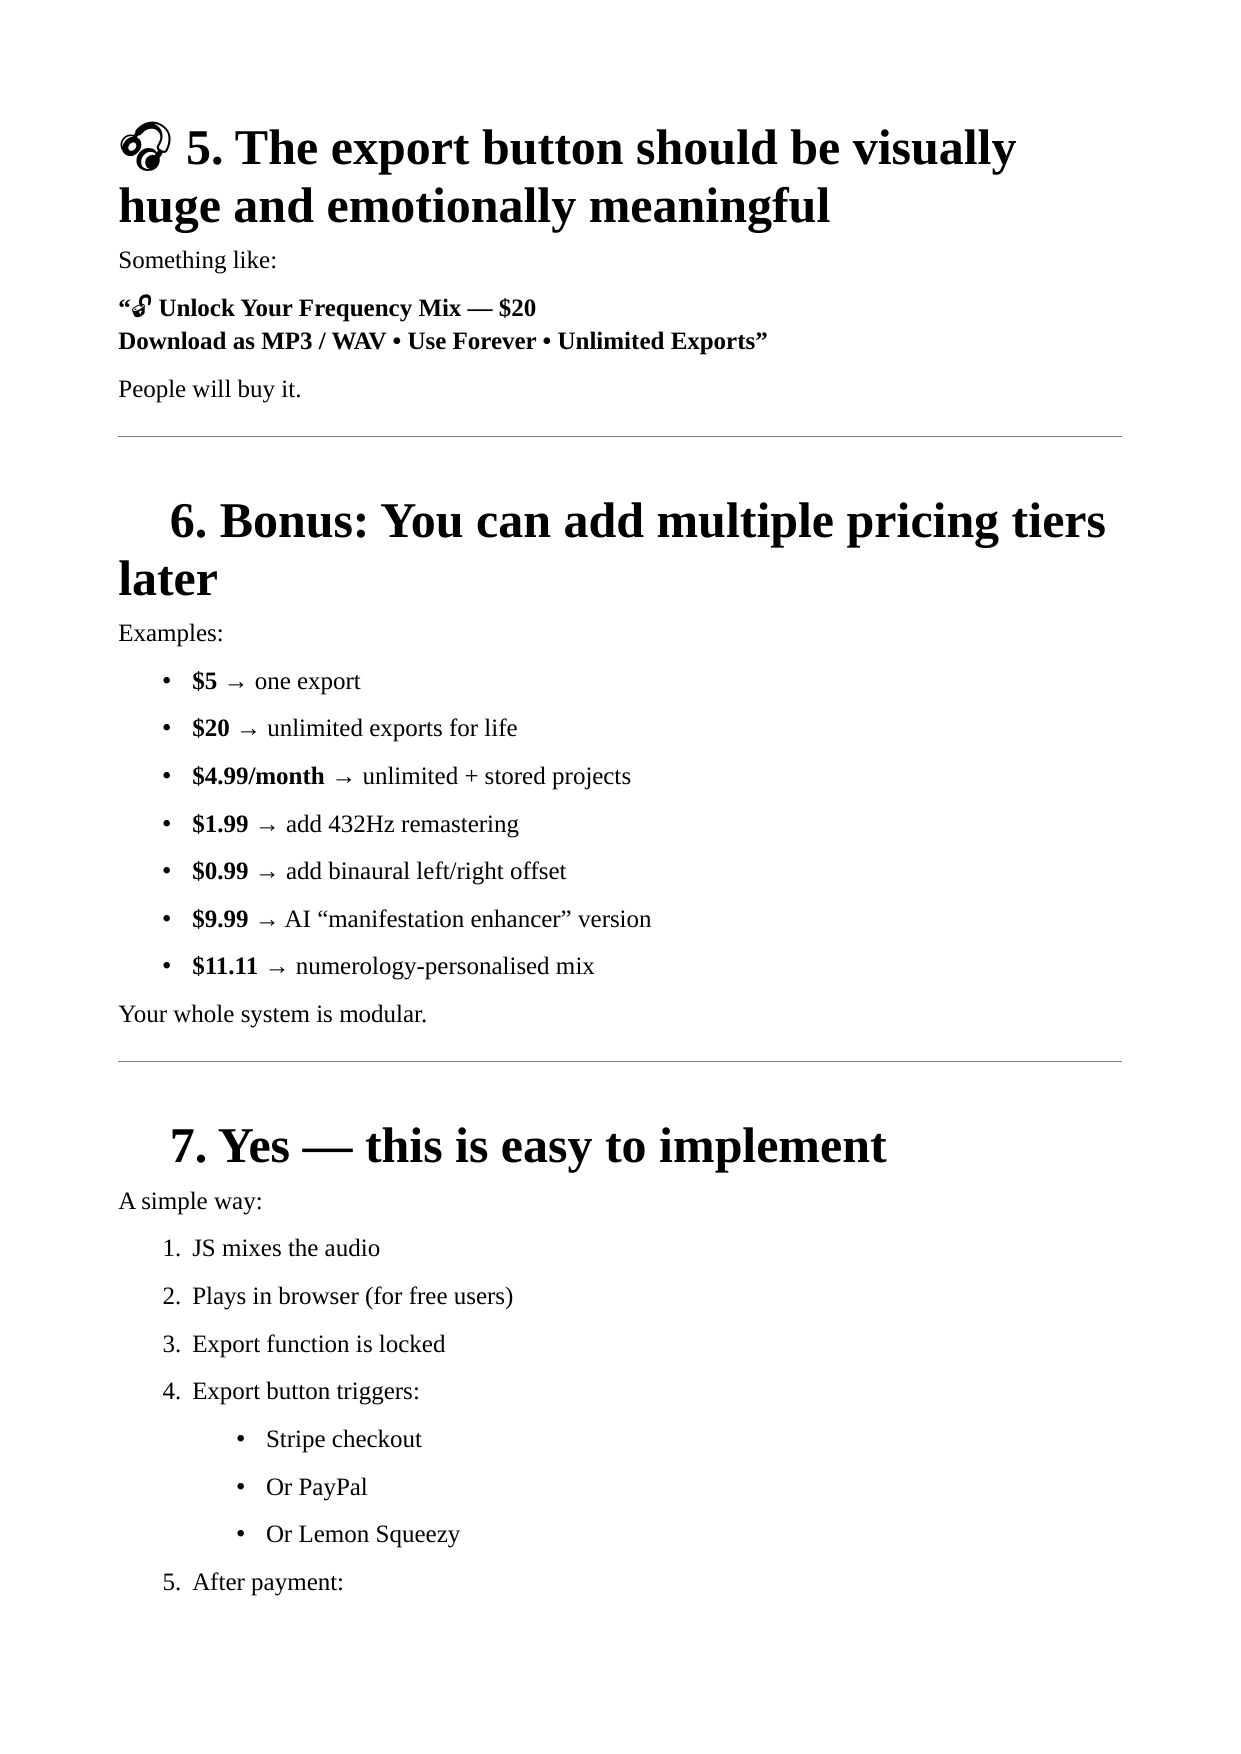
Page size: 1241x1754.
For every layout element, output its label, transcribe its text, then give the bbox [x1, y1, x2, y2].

subtitle 🔥 6. Bonus: You can add multiple pricing tiers later [118, 491, 1122, 606]
list Stripe checkout [236, 1424, 1122, 1453]
text Examples: [118, 618, 1122, 647]
list After payment: [162, 1567, 1122, 1596]
text Something like: [118, 246, 1122, 274]
text “🔓 Unlock Your Frequency Mix — $20 Download as MP3 / WAV • Use Forever • Unlimited Exports” [118, 293, 1122, 355]
list Plays in browser (for free users) [162, 1281, 1122, 1310]
list Or Lemon Squeezy [236, 1519, 1122, 1548]
list $9.99 → AI “manifestation enhancer” version [162, 904, 1122, 933]
list JS mixes the audio [162, 1233, 1122, 1262]
subtitle 🎧 5. The export button should be visually huge and emotionally meaningful [118, 118, 1122, 233]
list $0.99 → add binaural left/right offset [162, 856, 1122, 885]
text A simple way: [118, 1186, 1122, 1215]
list $1.99 → add 432Hz remastering [162, 809, 1122, 837]
list $4.99/month → unlimited + stored projects [162, 761, 1122, 790]
list $11.11 → numerology-personalised mix [162, 951, 1122, 980]
list Export function is locked [162, 1329, 1122, 1357]
list Or PayPal [236, 1472, 1122, 1500]
subtitle 💡 7. Yes — this is easy to implement [118, 1116, 1122, 1173]
list $20 → unlimited exports for life [162, 713, 1122, 742]
text People will buy it. [118, 374, 1122, 403]
list $5 → one export [162, 666, 1122, 694]
text Your whole system is modular. [118, 999, 1122, 1028]
list Export button triggers: [162, 1376, 1122, 1405]
